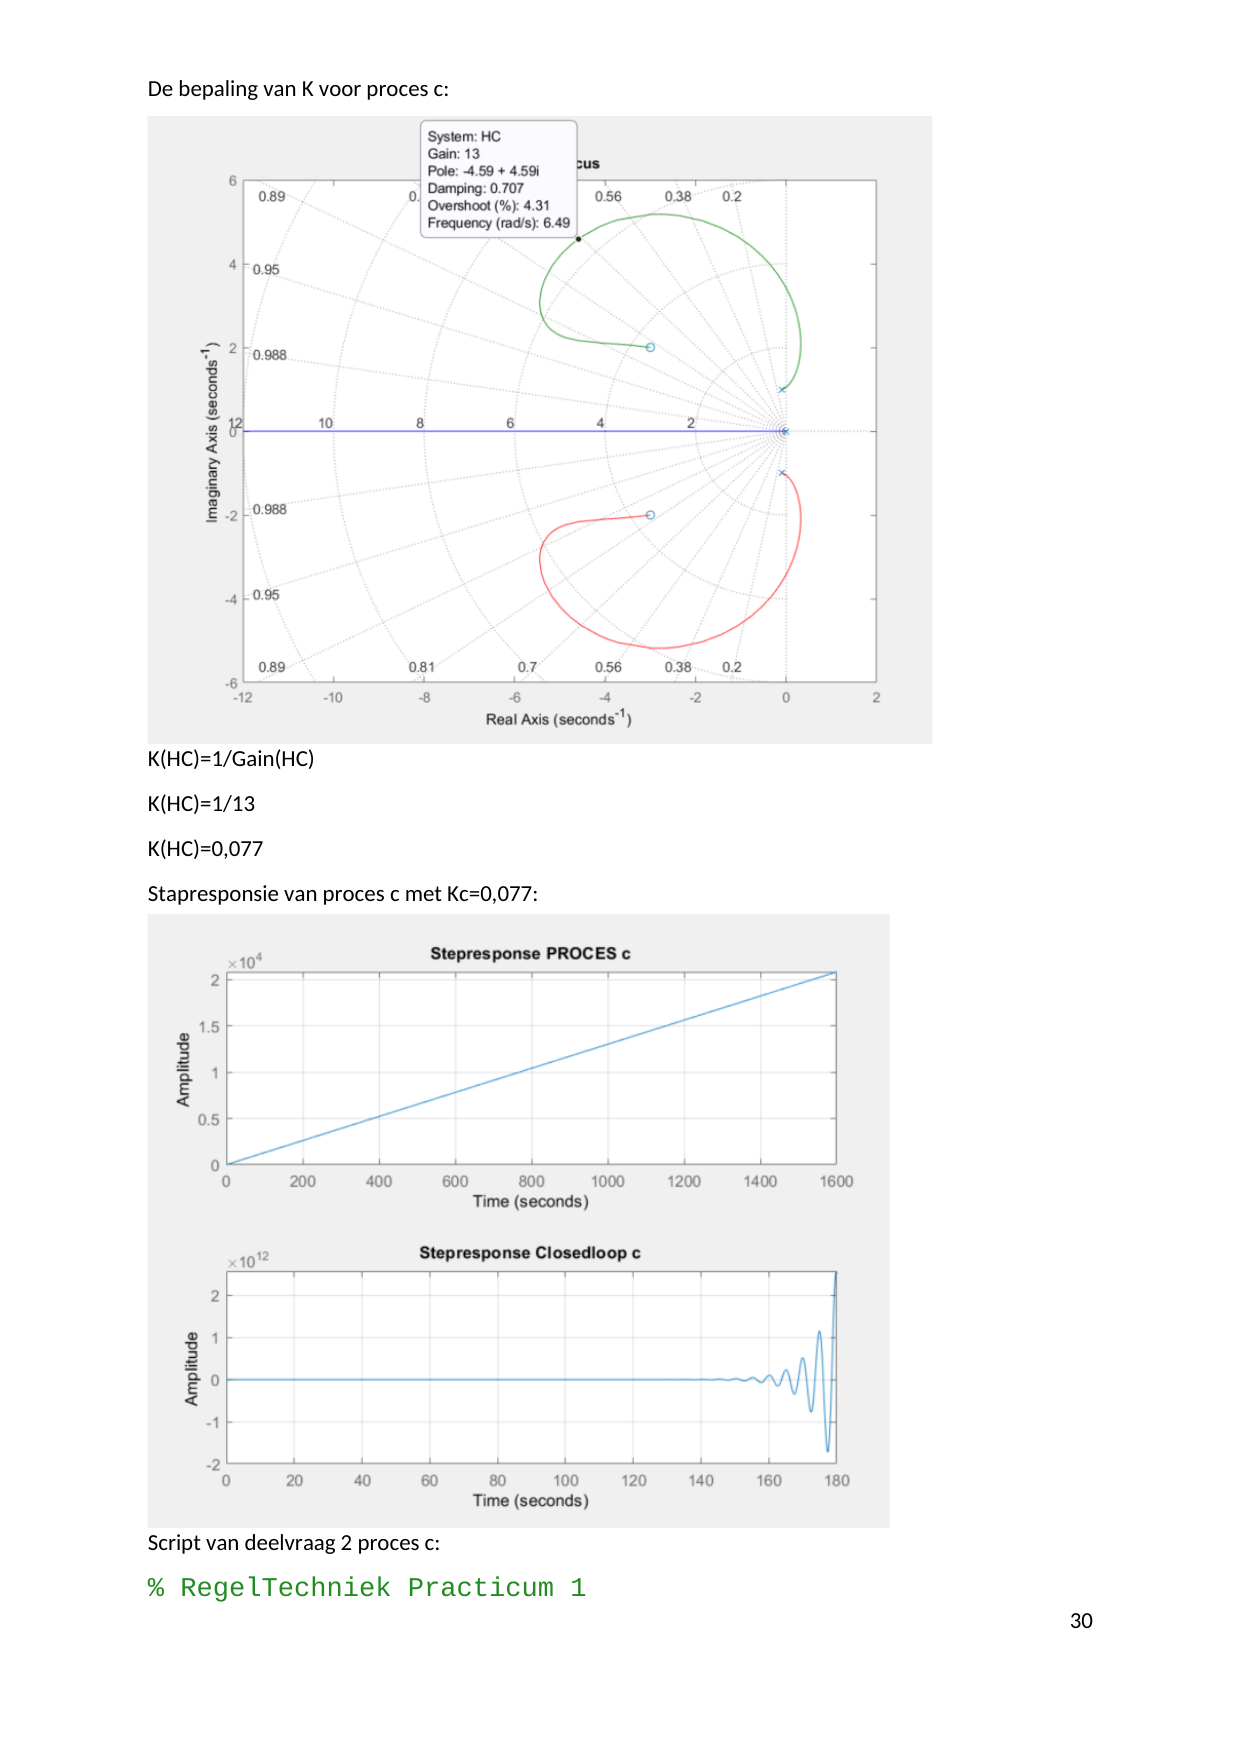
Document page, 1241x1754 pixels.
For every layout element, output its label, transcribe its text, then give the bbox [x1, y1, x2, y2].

text K(HC)=1/13 [148, 789, 1093, 817]
text Stapresponsie van proces c met Kc=0,077: [148, 879, 1093, 907]
text De bepaling van K voor proces c: [148, 74, 1093, 102]
text Script van deelvraag 2 proces c: [148, 924, 1093, 1557]
text K(HC)=0,077 [148, 834, 1093, 862]
text % RegelTechniek Practicum 1 [148, 1574, 1093, 1604]
text K(HC)=1/Gain(HC) [148, 119, 1093, 772]
